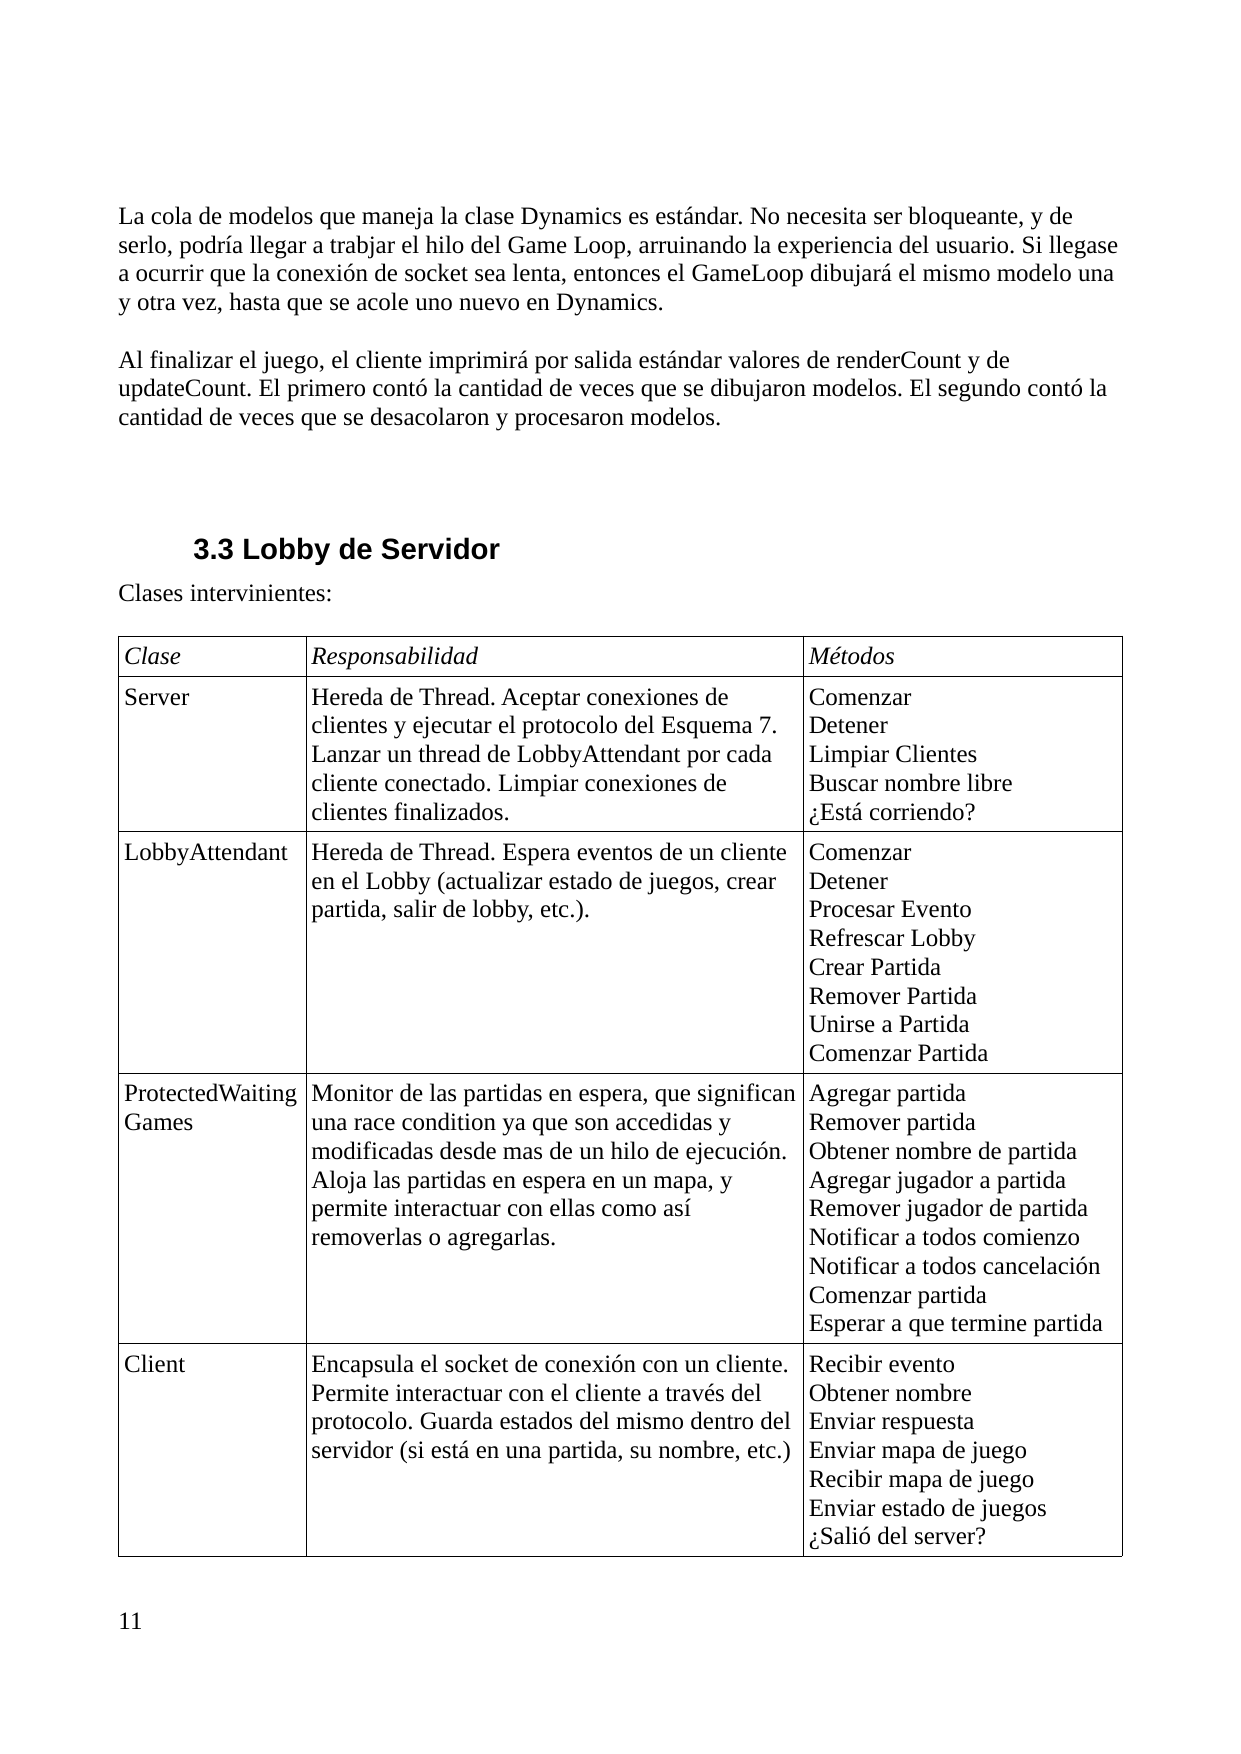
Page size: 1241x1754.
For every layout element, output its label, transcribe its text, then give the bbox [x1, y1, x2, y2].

table_header Métodos [804, 637, 1122, 676]
subtitle 3.3 Lobby de Servidor [156, 532, 1122, 566]
text La cola de modelos que maneja la clase Dynamics es estándar. No necesita ser bloqueante, y de serlo, podría llegar a trabjar el hilo del Game Loop, arruinando la experiencia del usuario. Si llegase a ocurrir que la conexión de socket sea lenta, entonces el GameLoop dibujará el mismo modelo una y otra vez, hasta que se acole uno nuevo en Dynamics. [118, 201, 1122, 316]
table_cell ProtectedWaitingGames [119, 1074, 306, 1343]
text Al finalizar el juego, el cliente imprimirá por salida estándar valores de renderCount y de updateCount. El primero contó la cantidad de veces que se dibujaron modelos. El segundo contó la cantidad de veces que se desacolaron y procesaron modelos. [118, 345, 1122, 431]
table_cell Client [119, 1344, 306, 1556]
table_header Clase [119, 637, 306, 676]
table_header Responsabilidad [307, 637, 803, 676]
table_cell Server [119, 677, 306, 831]
table_cell Monitor de las partidas en espera, que significan una race condition ya que son accedidas y modificadas desde mas de un hilo de ejecución. Aloja las partidas en espera en un mapa, y permite interactuar con ellas como así removerlas o agregarlas. [307, 1074, 803, 1343]
table_cell Hereda de Thread. Aceptar conexiones de clientes y ejecutar el protocolo del Esquema 7. Lanzar un thread de LobbyAttendant por cada cliente conectado. Limpiar conexiones de clientes finalizados. [307, 677, 803, 831]
text Clases intervinientes: [118, 578, 1122, 607]
table_cell Recibir evento Obtener nombre Enviar respuesta Enviar mapa de juego Recibir mapa de juego Enviar estado de juegos ¿Salió del server? [804, 1344, 1122, 1556]
table_cell LobbyAttendant [119, 832, 306, 1073]
table_cell Hereda de Thread. Espera eventos de un cliente en el Lobby (actualizar estado de juegos, crear partida, salir de lobby, etc.). [307, 832, 803, 1073]
table_cell Comenzar Detener Limpiar Clientes Buscar nombre libre ¿Está corriendo? [804, 677, 1122, 831]
table_cell Agregar partida Remover partida Obtener nombre de partida Agregar jugador a partida Remover jugador de partida Notificar a todos comienzo Notificar a todos cancelación Comenzar partida Esperar a que termine partida [804, 1074, 1122, 1343]
table_cell Comenzar Detener Procesar Evento Refrescar Lobby Crear Partida Remover Partida Unirse a Partida Comenzar Partida [804, 832, 1122, 1073]
table_cell Encapsula el socket de conexión con un cliente. Permite interactuar con el cliente a través del protocolo. Guarda estados del mismo dentro del servidor (si está en una partida, su nombre, etc.) [307, 1344, 803, 1556]
